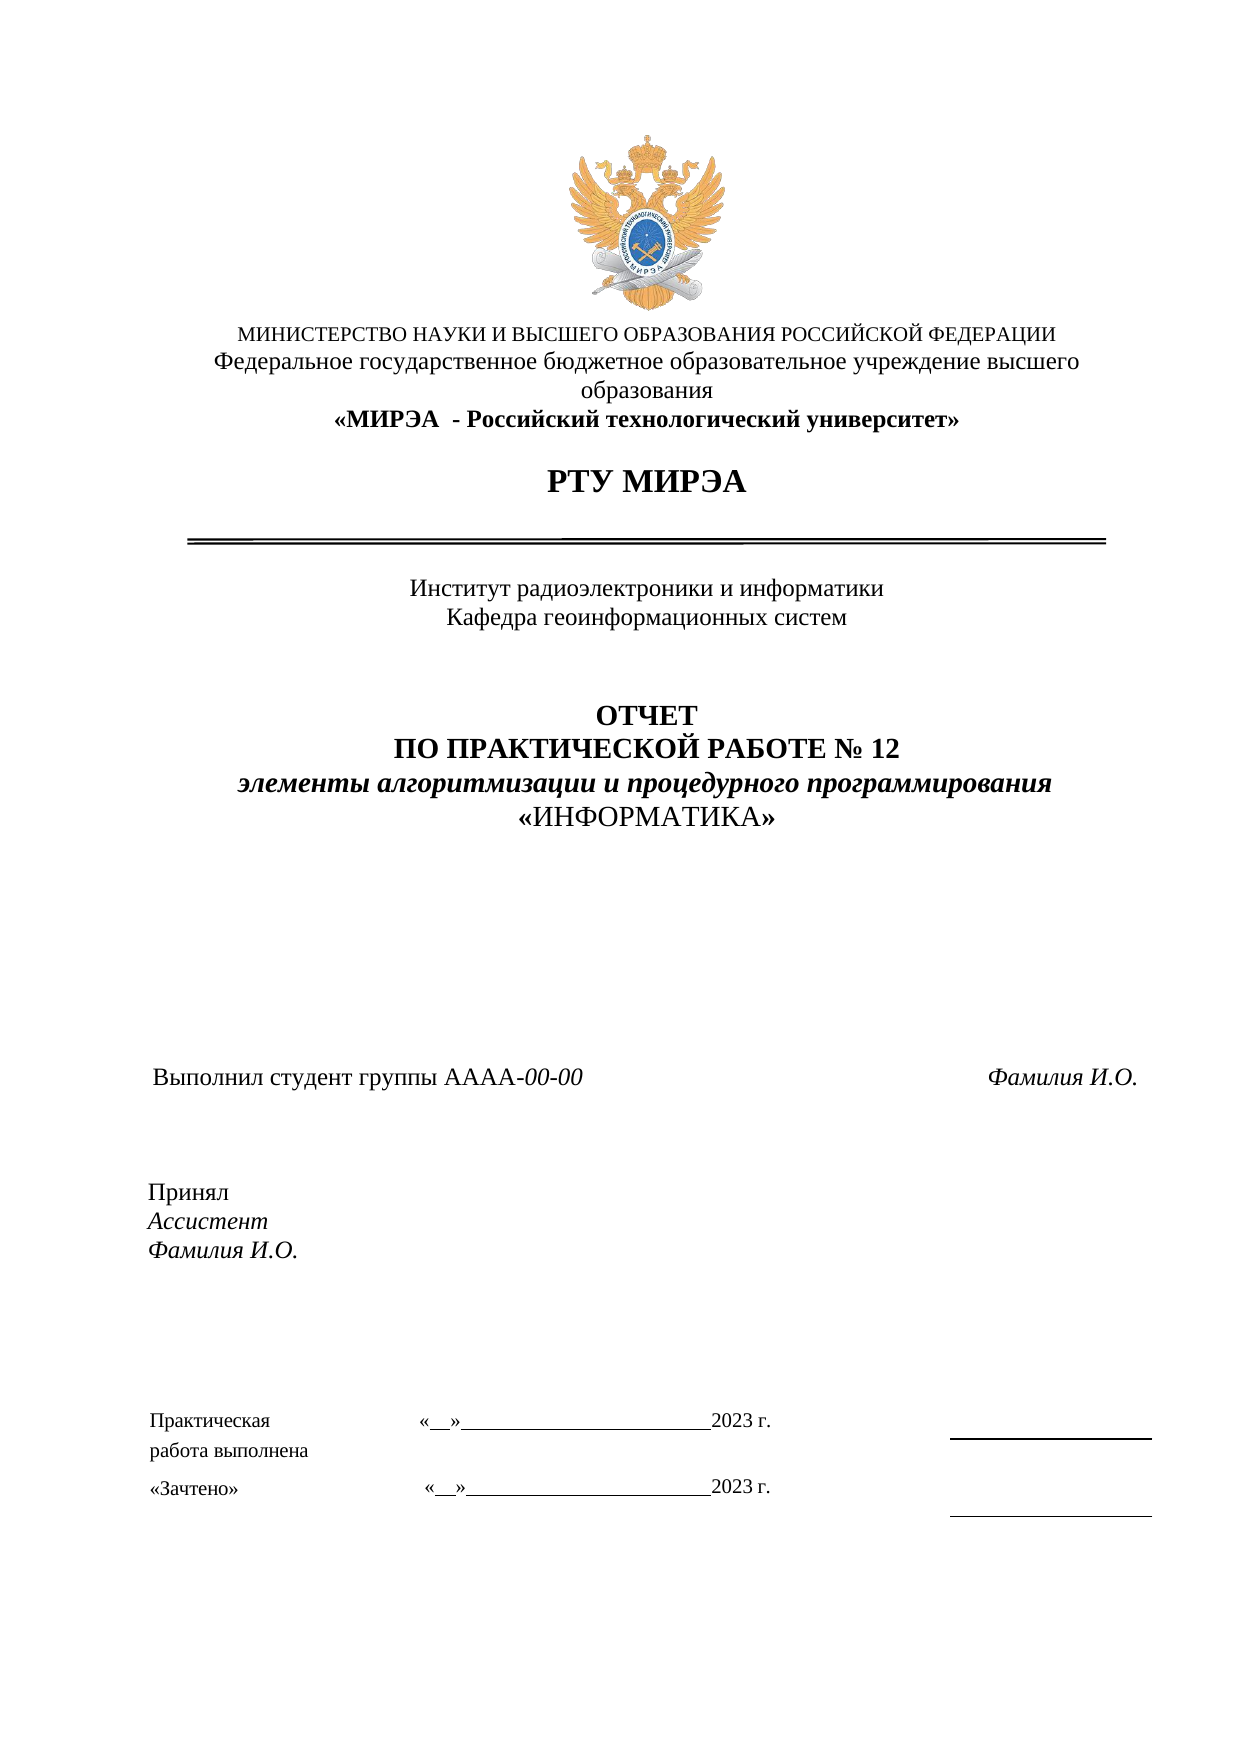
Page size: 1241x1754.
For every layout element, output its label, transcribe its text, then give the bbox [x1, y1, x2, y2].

picture [559, 135, 734, 311]
text РТУ МИРЭА [148, 461, 1146, 500]
text Принял [148, 1177, 1146, 1206]
table_cell [950, 1440, 1152, 1478]
table_header Практическая [149, 1409, 419, 1439]
table_header [950, 1409, 1152, 1438]
text МИНИСТЕРСТВО НАУКИ И ВЫСШЕГО ОБРАЗОВАНИЯ РОССИЙСКОЙ ФЕДЕРАЦИИ [148, 322, 1146, 346]
text ОТЧЕТ [148, 698, 1146, 732]
text Ассистент Фамилия И.О. [148, 1206, 1146, 1263]
table_header « » 2023 г. [419, 1409, 950, 1439]
text ПО ПРАКТИЧЕСКОЙ РАБОТЕ № 12 [148, 732, 1146, 765]
text Выполнил студент группы АААА-00-00 Фамилия И.О. [148, 1062, 1146, 1091]
text «МИРЭА - Российский технологический университет» [148, 404, 1146, 433]
table_cell «Зачтено» [149, 1478, 419, 1517]
text Институт радиоэлектроники и информатики [148, 573, 1146, 602]
table_cell работа выполнена [149, 1439, 419, 1478]
text элементы алгоритмизации и процедурного программирования [148, 765, 1146, 799]
text Кафедра геоинформационных систем [148, 602, 1146, 631]
table_cell [950, 1478, 1152, 1516]
table_cell [419, 1439, 950, 1478]
table_cell « » 2023 г. [419, 1478, 950, 1517]
text «ИНФОРМАТИКА» [148, 799, 1146, 832]
text Федеральное государственное бюджетное образовательное учреждение высшего образования [148, 346, 1146, 404]
